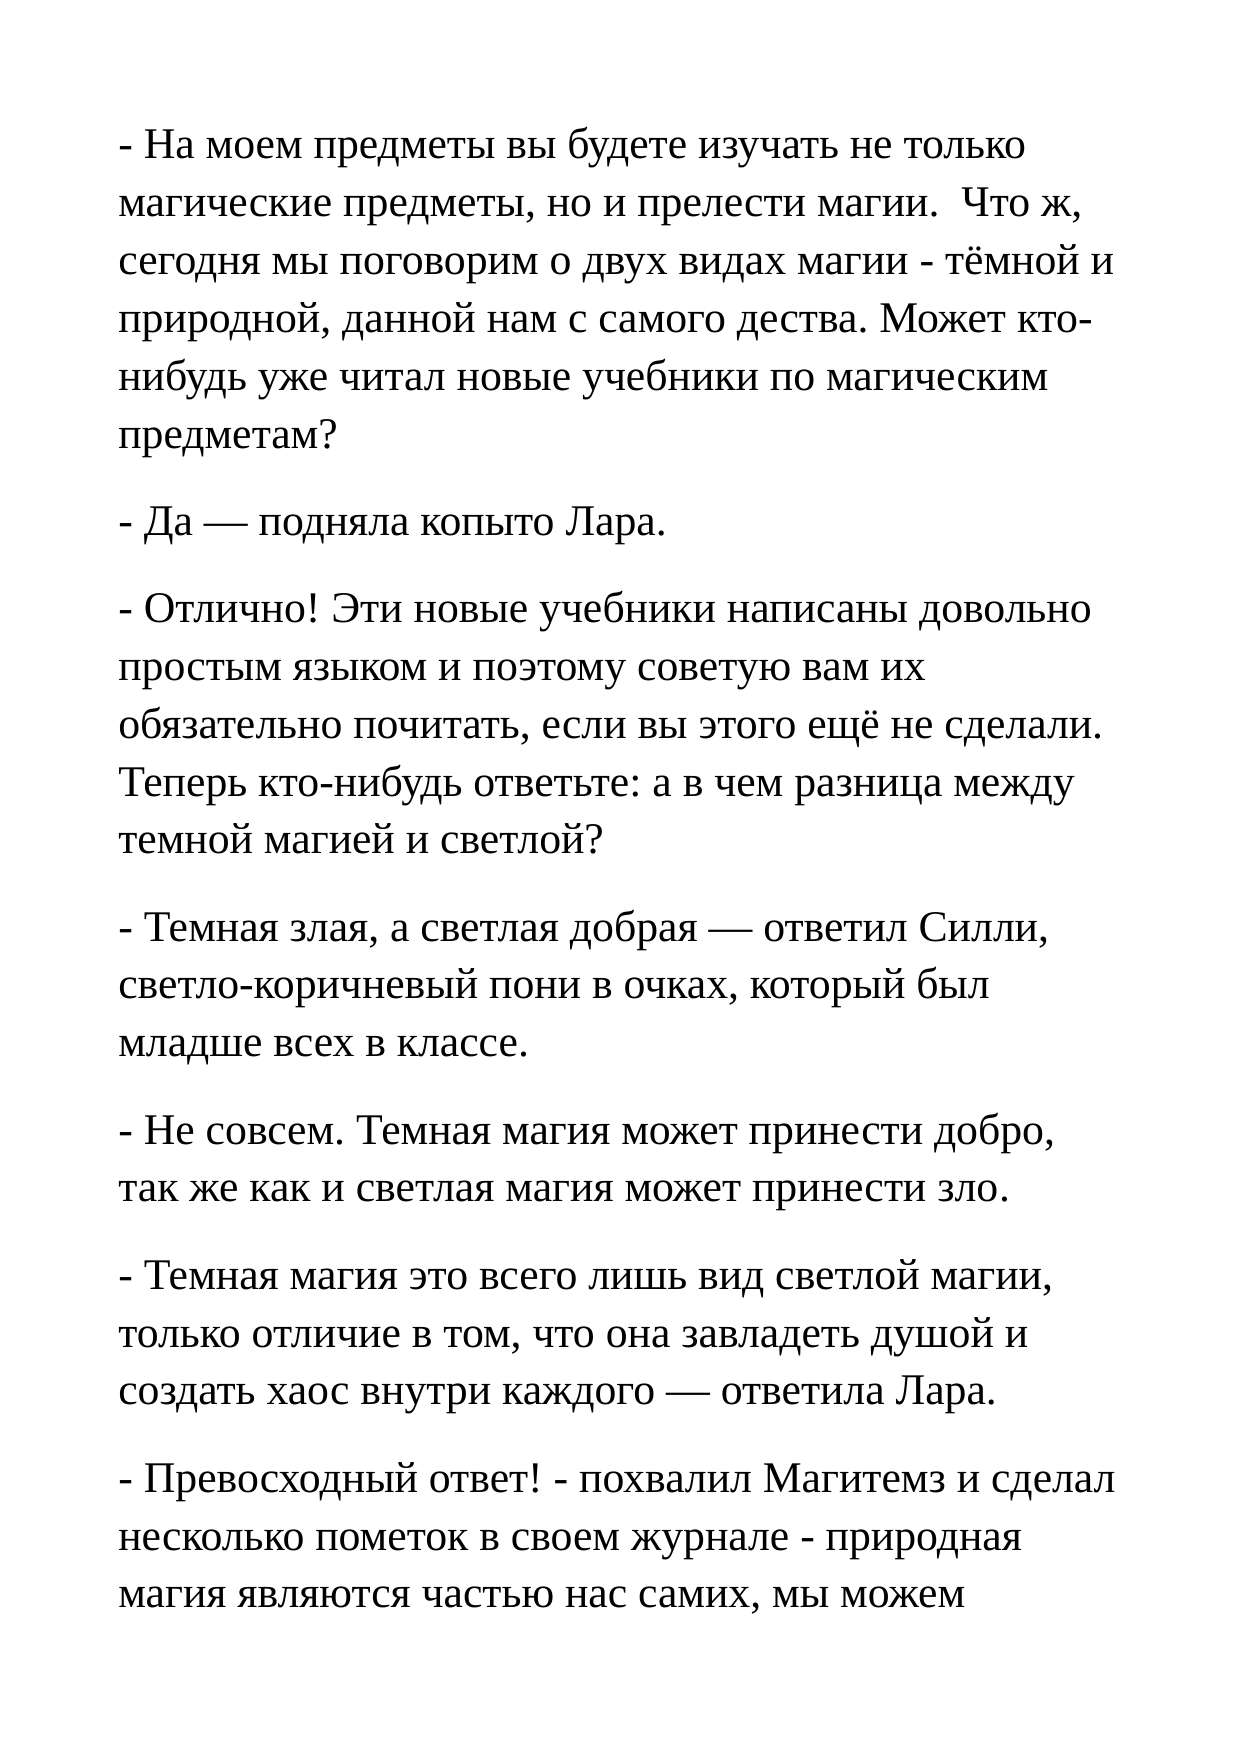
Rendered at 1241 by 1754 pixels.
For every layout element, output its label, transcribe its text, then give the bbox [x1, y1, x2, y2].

text - Превосходный ответ! - похвалил Магитемз и сделал несколько пометок в своем журнале - природная магия являются частью нас самих, мы можем [118, 1451, 1122, 1617]
text - Темная злая, а светлая добрая — ответил Силли, светло-коричневый пони в очках, который был младше всех в классе. [118, 900, 1122, 1066]
text - Да — подняла копыто Лара. [118, 494, 1122, 545]
text - Не совсем. Темная магия может принести добро, так же как и светлая магия может принести зло. [118, 1103, 1122, 1211]
text - Темная магия это всего лишь вид светлой магии, только отличие в том, что она завладеть душой и создать хаос внутри каждого — ответила Лара. [118, 1248, 1122, 1414]
text - На моем предметы вы будете изучать не только магические предметы, но и прелести магии. Что ж, сегодня мы поговорим о двух видах магии - тёмной и природной, данной нам с самого дества. Может кто-нибудь уже читал новые учебники по магическим предметам? [118, 118, 1122, 457]
text - Отлично! Эти новые учебники написаны довольно простым языком и поэтому советую вам их обязательно почитать, если вы этого ещё не сделали. Теперь кто-нибудь ответьте: а в чем разница между темной магией и светлой? [118, 582, 1122, 863]
